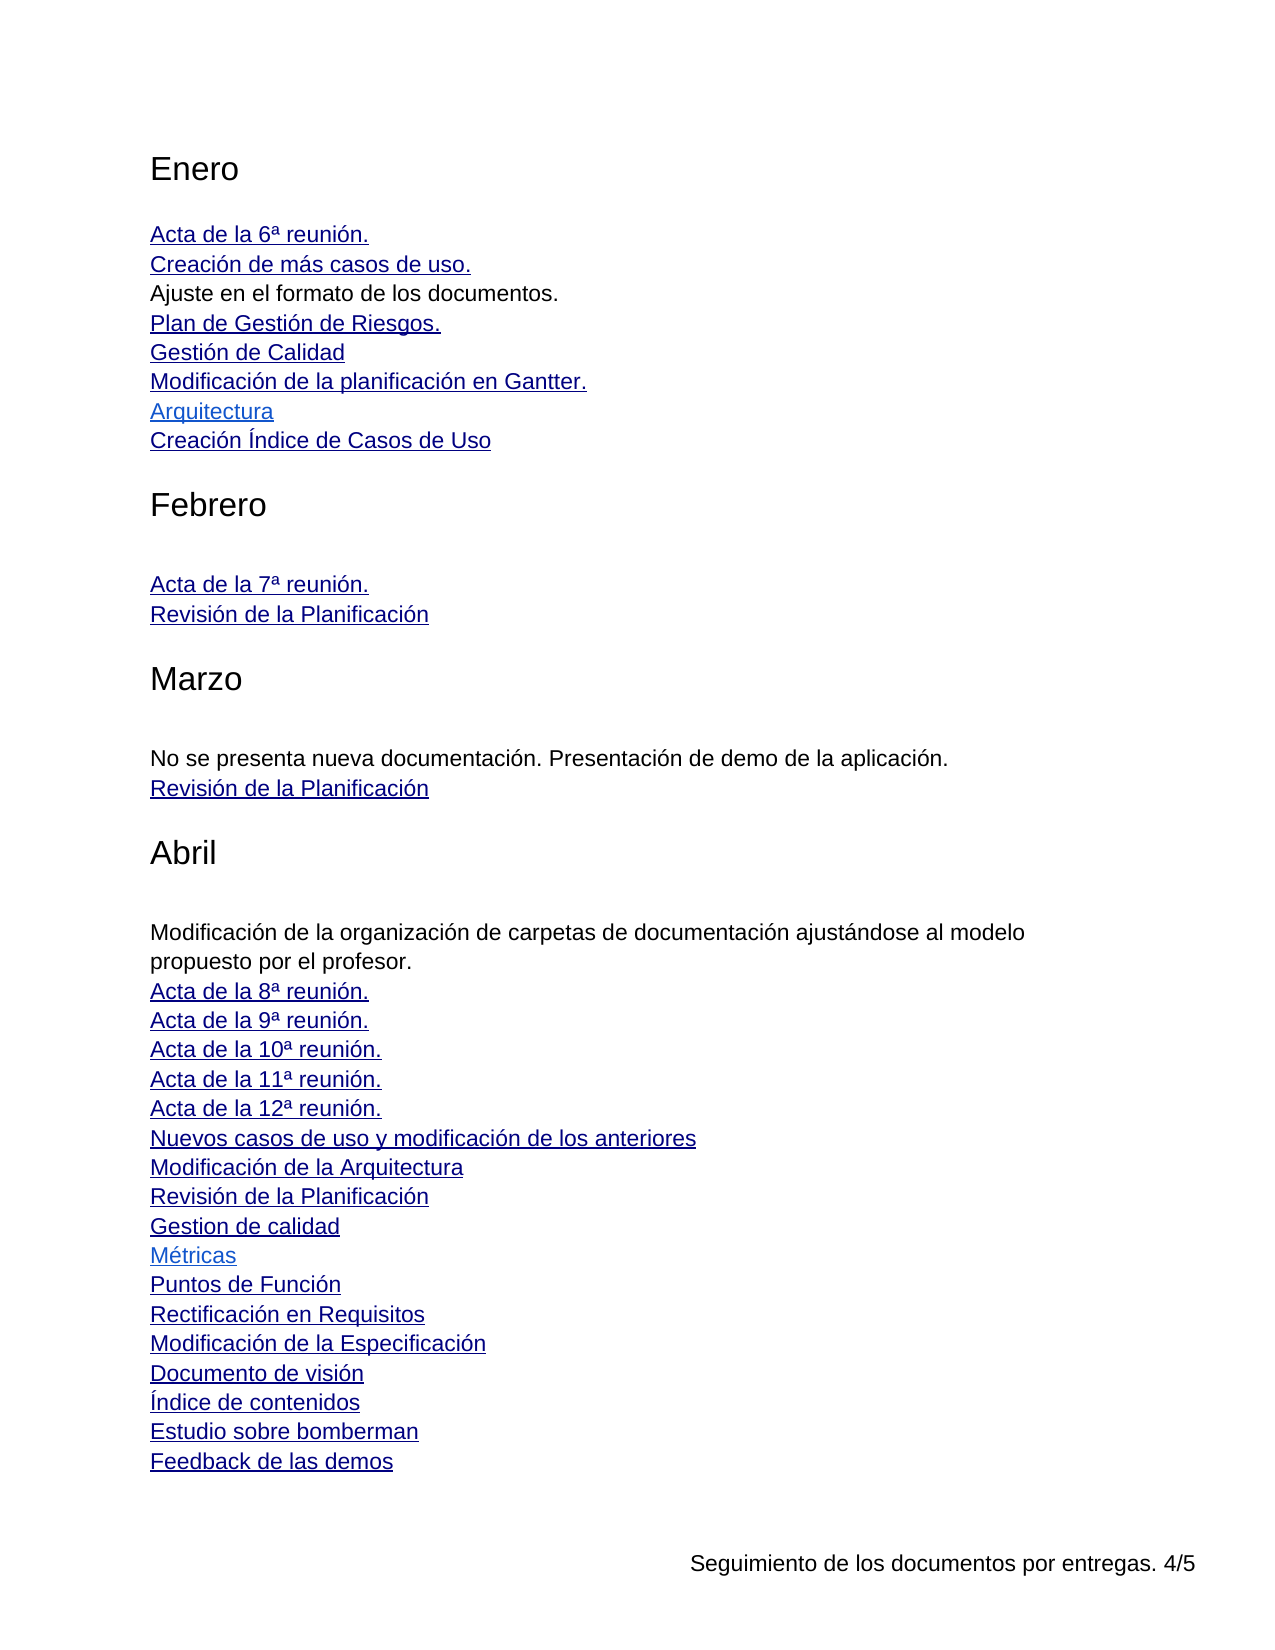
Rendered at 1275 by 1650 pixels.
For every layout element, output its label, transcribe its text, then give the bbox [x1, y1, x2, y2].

text Acta de la 9ª reunión. [150, 1008, 1125, 1033]
text Creación de más casos de uso. [150, 252, 1125, 277]
text Puntos de Función [150, 1272, 1125, 1298]
text Creación Índice de Casos de Uso [150, 428, 1125, 453]
text No se presenta nueva documentación. Presentación de demo de la aplicación. [150, 746, 1125, 772]
text Revisión de la Planificación [150, 775, 1125, 801]
text Acta de la 7ª reunión. [150, 572, 1125, 598]
text Modificación de la Especificación [150, 1331, 1125, 1357]
text Nuevos casos de uso y modificación de los anteriores [150, 1125, 1125, 1151]
text Febrero [150, 487, 1125, 524]
text Documento de visión [150, 1360, 1125, 1386]
text Acta de la 10ª reunión. [150, 1037, 1125, 1063]
text Modificación de la planificación en Gantter. [150, 369, 1125, 395]
text Ajuste en el formato de los documentos. [150, 281, 1125, 307]
text Plan de Gestión de Riesgos. [150, 310, 1125, 336]
text Acta de la 11ª reunión. [150, 1067, 1125, 1092]
text Revisión de la Planificación [150, 602, 1125, 627]
text Abril [150, 834, 1125, 871]
text Gestión de Calidad [150, 340, 1125, 365]
text Marzo [150, 660, 1125, 698]
text Feedback de las demos [150, 1448, 1125, 1474]
text Modificación de la organización de carpetas de documentación ajustándose al modelo propuesto por el profesor. [150, 920, 1125, 975]
text Acta de la 6ª reunión. [150, 222, 1125, 248]
text Modificación de la Arquitectura [150, 1155, 1125, 1180]
text Índice de contenidos [150, 1390, 1125, 1415]
text Gestion de calidad [150, 1213, 1125, 1239]
text Métricas [150, 1243, 1125, 1268]
text Revisión de la Planificación [150, 1184, 1125, 1210]
text Enero [150, 150, 1125, 187]
text Arquitectura [150, 398, 1125, 424]
text Rectificación en Requisitos [150, 1302, 1125, 1327]
text Estudio sobre bomberman [150, 1419, 1125, 1445]
text Acta de la 8ª reunión. [150, 978, 1125, 1004]
text Acta de la 12ª reunión. [150, 1096, 1125, 1122]
